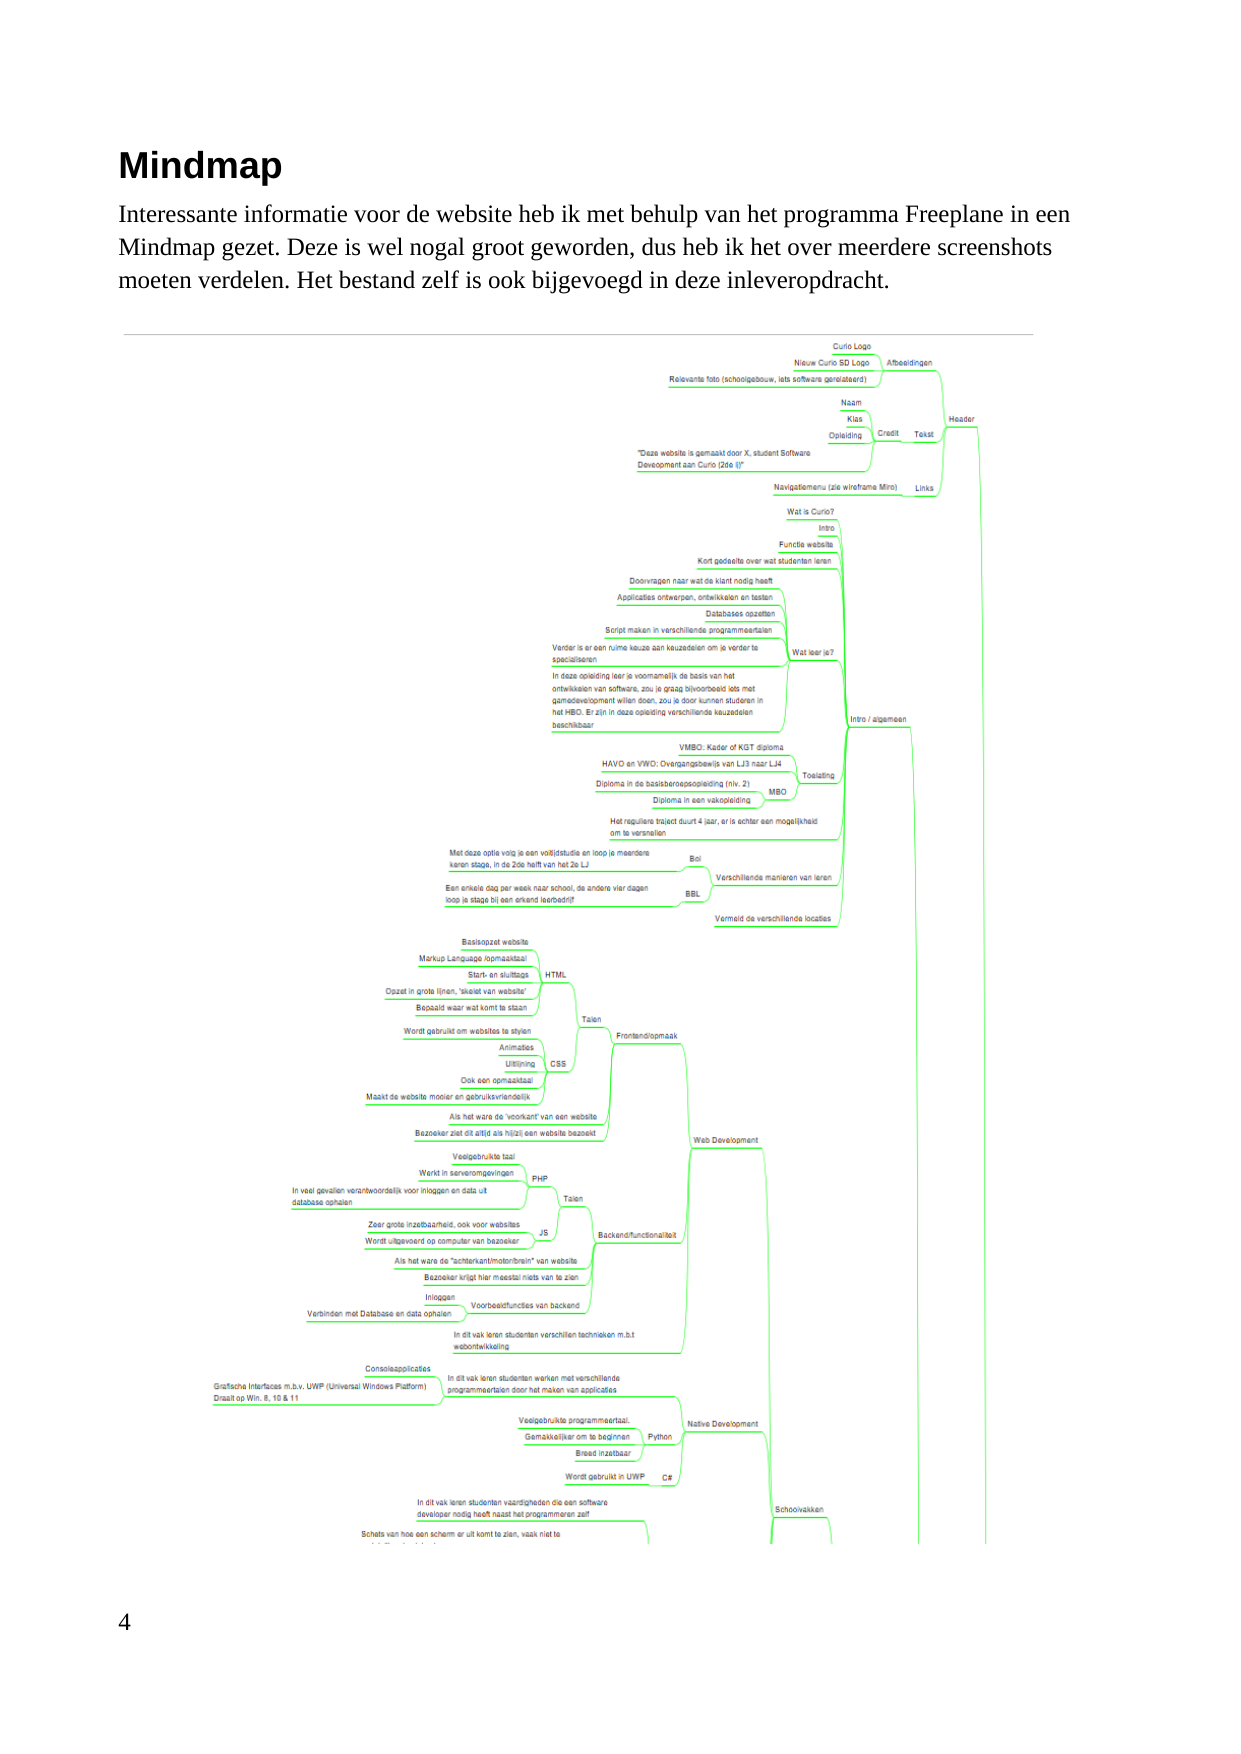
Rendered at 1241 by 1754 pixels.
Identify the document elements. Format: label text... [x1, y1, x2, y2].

text Interessante informatie voor de website heb ik met behulp van het programma Freeplane in een Mindmap gezet. Deze is wel nogal groot geworden, dus heb ik het over meerdere screenshots moeten verdelen. Het bestand zelf is ook bijgevoegd in deze inleveropdracht. [118, 199, 1122, 293]
picture [123, 334, 1034, 1544]
subtitle Mindmap [118, 143, 1122, 186]
